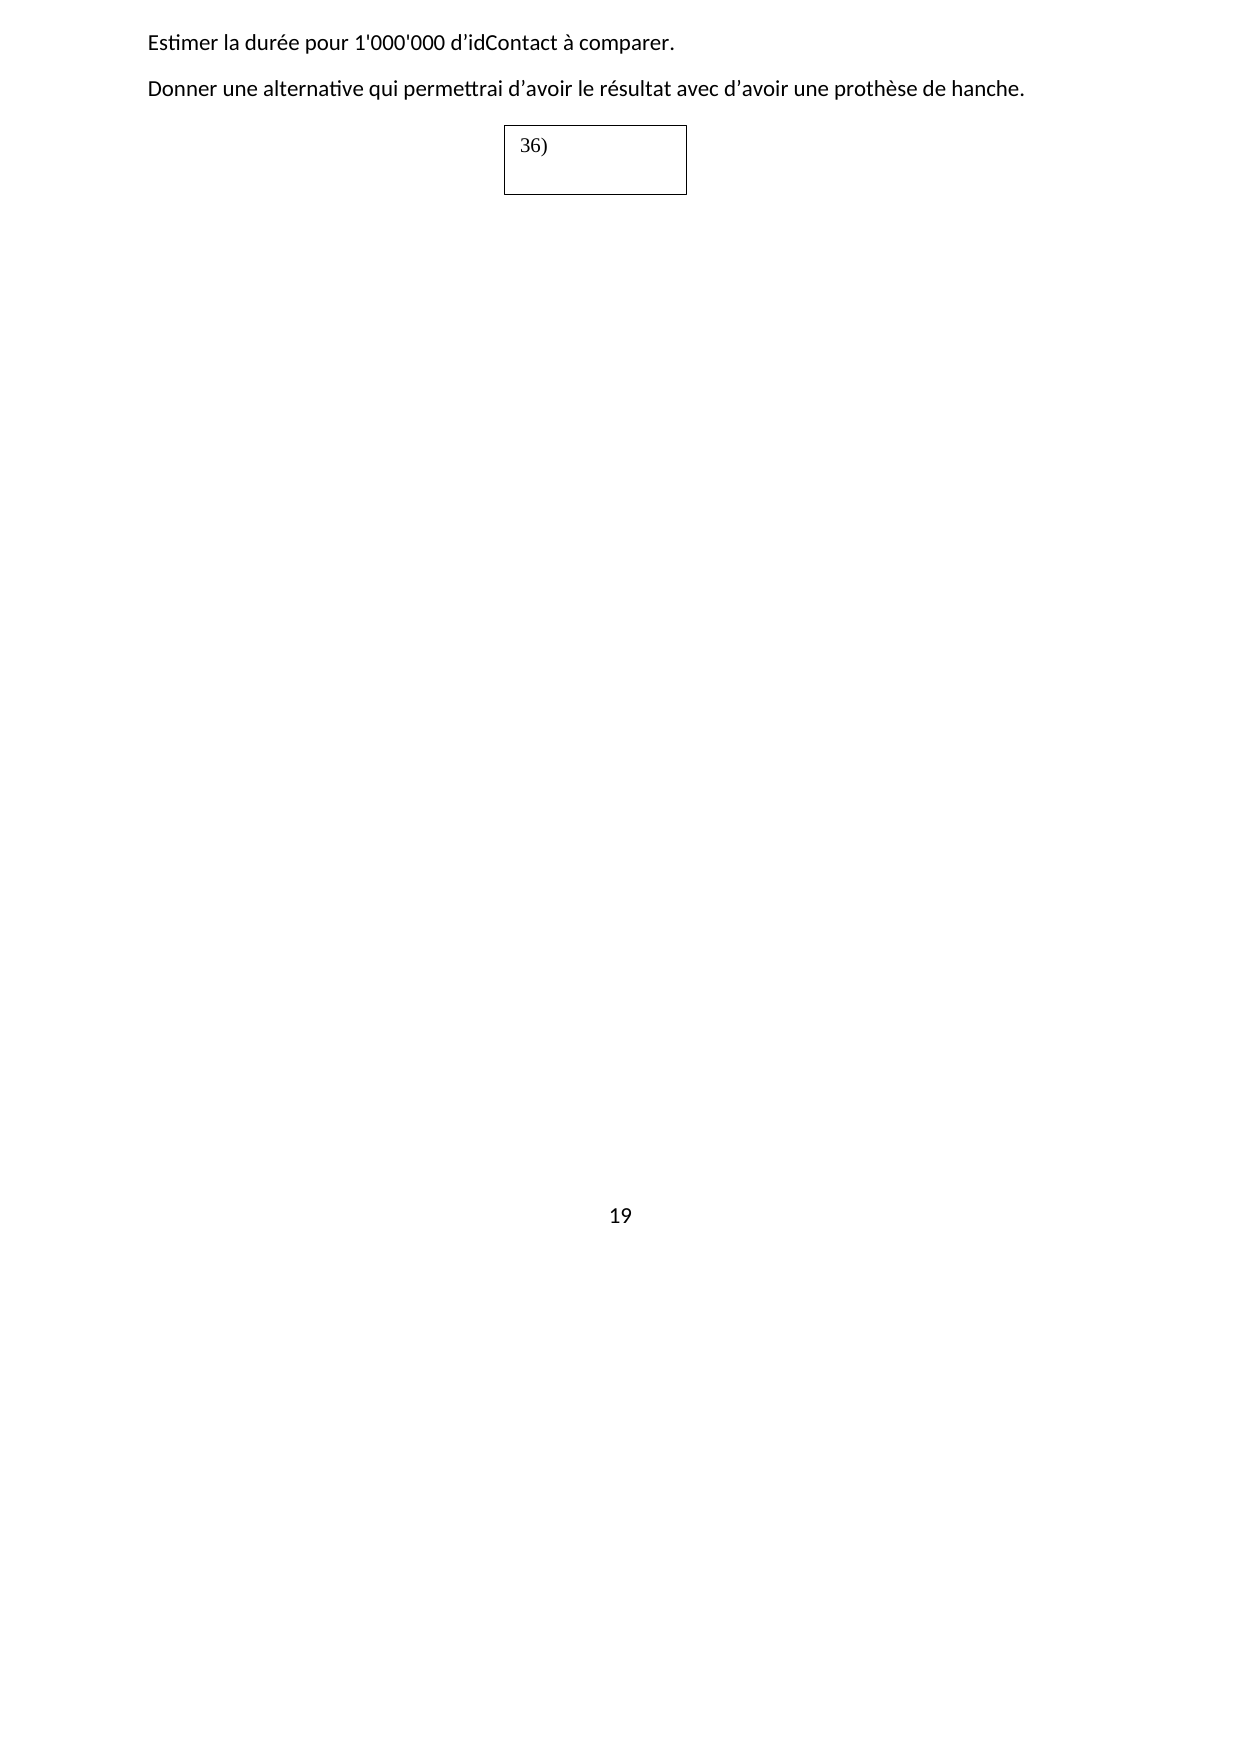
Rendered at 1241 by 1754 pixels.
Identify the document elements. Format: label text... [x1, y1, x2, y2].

text Donner une alternative qui permettrai d’avoir le résultat avec d’avoir une prothèse de hanche. [148, 74, 1093, 102]
text Estimer la durée pour 1'000'000 d’idContact à comparer. [148, 28, 1093, 56]
